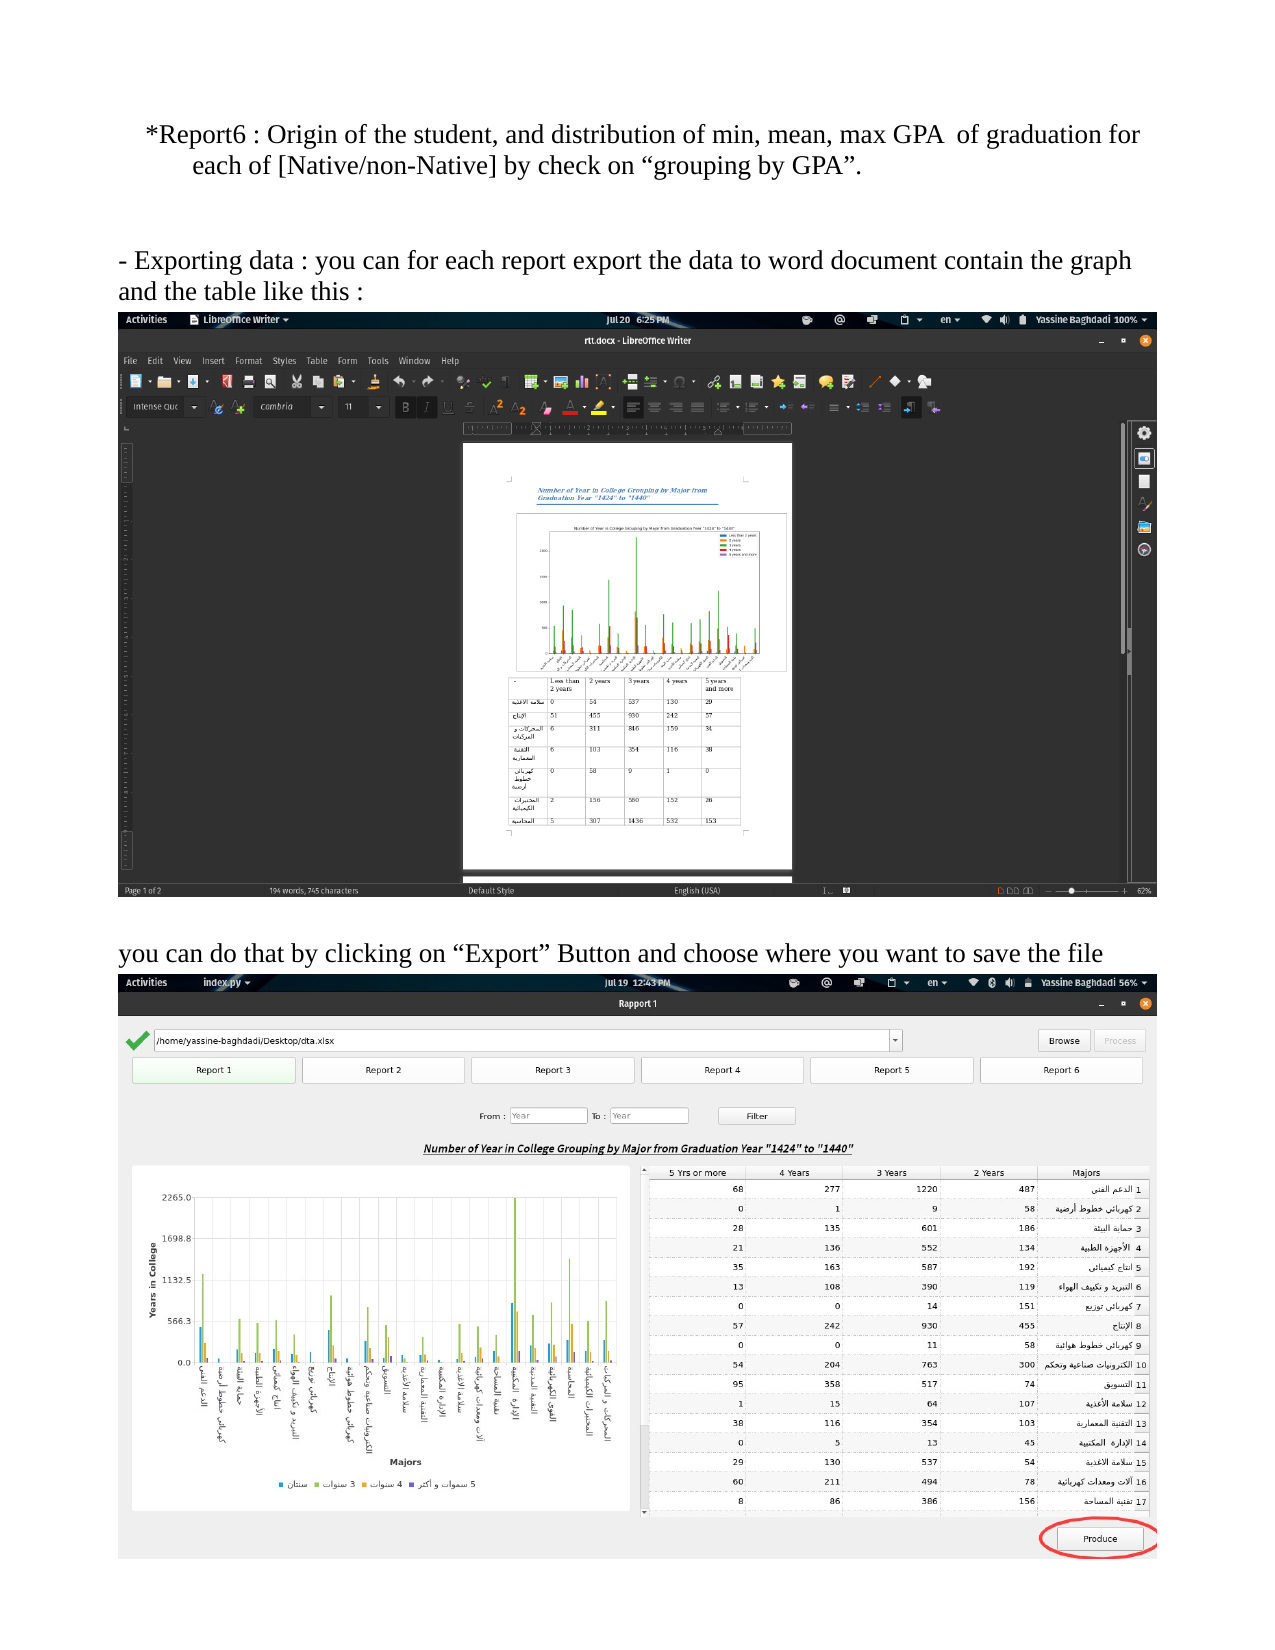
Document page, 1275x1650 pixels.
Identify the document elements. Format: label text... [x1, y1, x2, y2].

text - Exporting data : you can for each report export the data to word document contain the graph and the table like this : [118, 244, 1157, 306]
picture [118, 312, 1157, 897]
text *Report6 : Origin of the student, and distribution of min, mean, max GPA of graduation for each of [Native/non-Native] by check on “grouping by GPA”. [118, 118, 1157, 180]
picture [118, 974, 1157, 1559]
text you can do that by clicking on “Export” Button and choose where you want to save the file [118, 937, 1157, 968]
